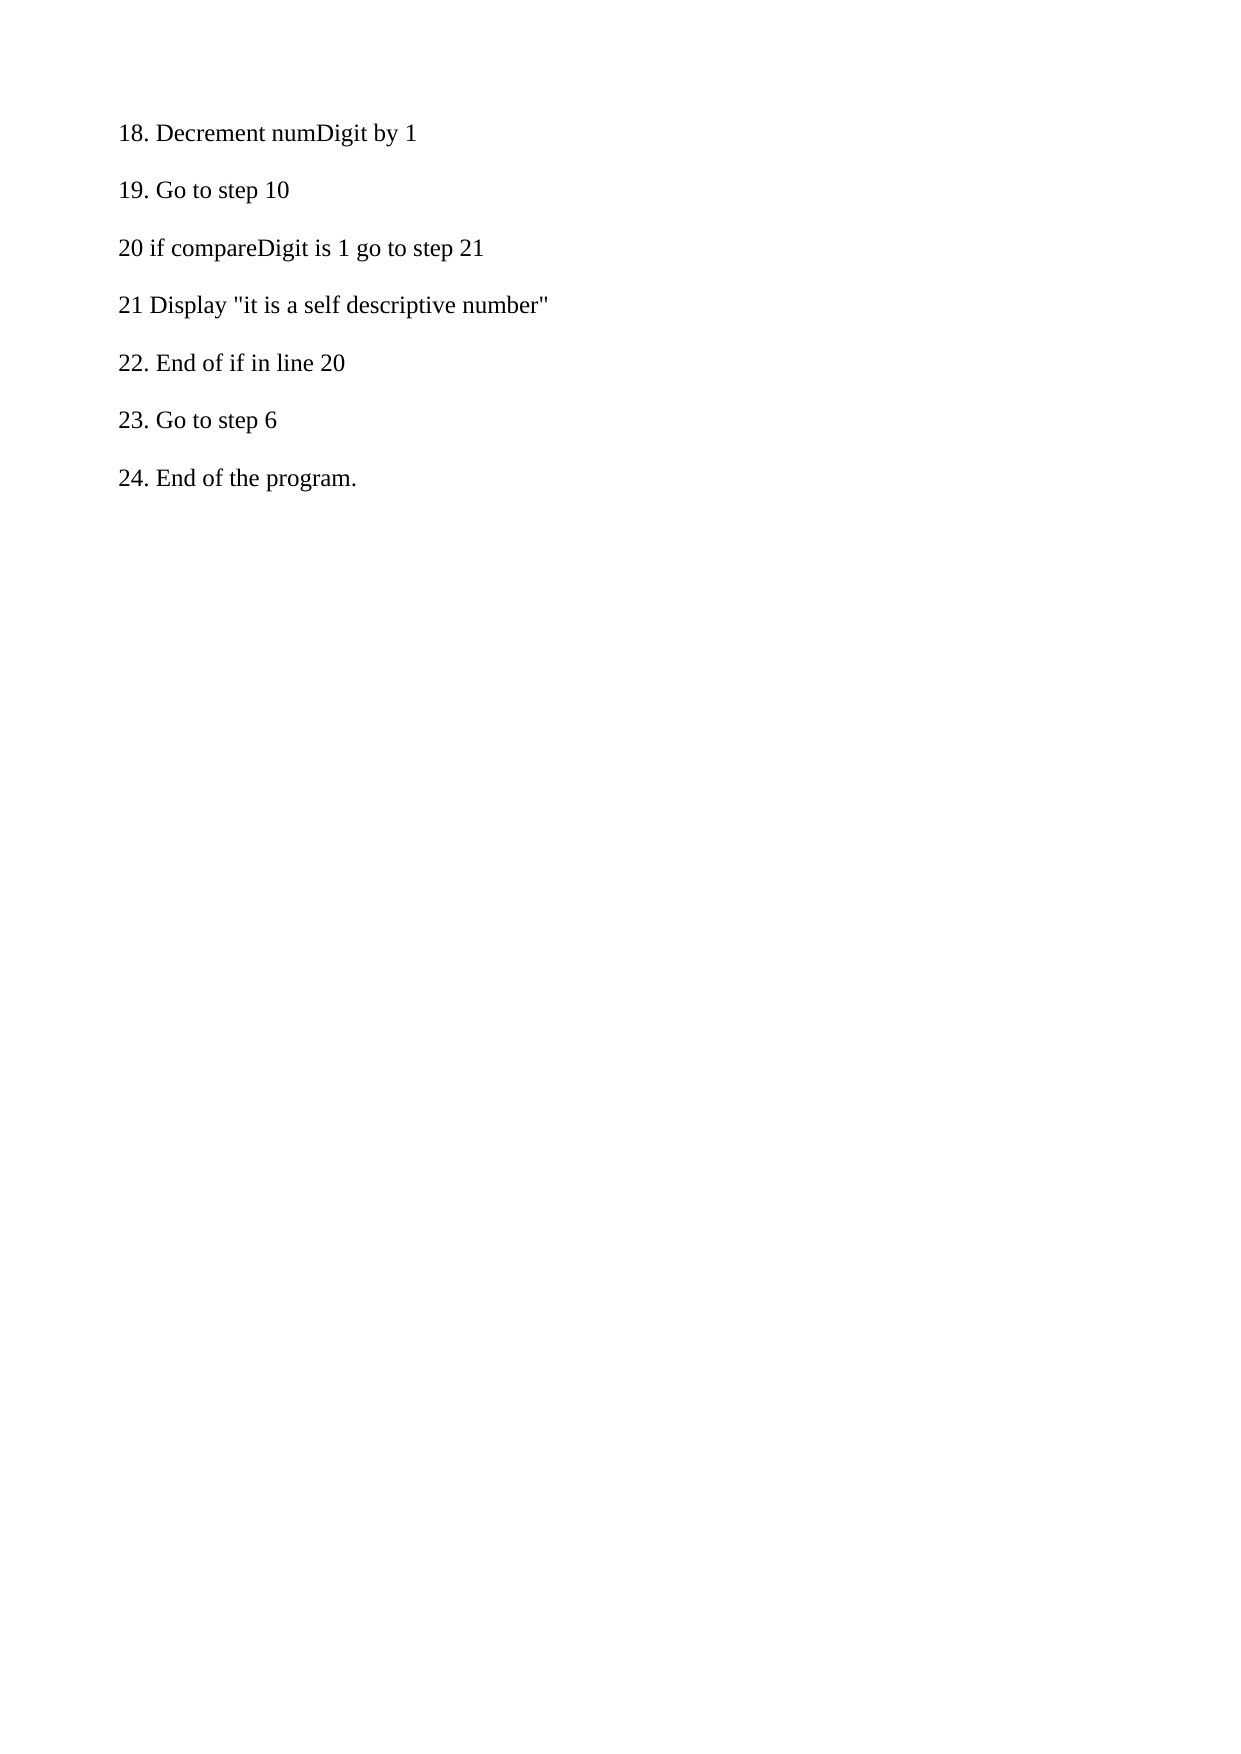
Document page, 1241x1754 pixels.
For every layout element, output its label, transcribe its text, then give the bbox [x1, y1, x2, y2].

text 23. Go to step 6 [118, 406, 1122, 434]
text 20 if compareDigit is 1 go to step 21 [118, 233, 1122, 262]
text 19. Go to step 10 [118, 176, 1122, 204]
text 18. Decrement numDigit by 1 [118, 118, 1122, 147]
text 22. End of if in line 20 [118, 348, 1122, 377]
text 21 Display "it is a self descriptive number" [118, 291, 1122, 319]
text 24. End of the program. [118, 463, 1122, 492]
